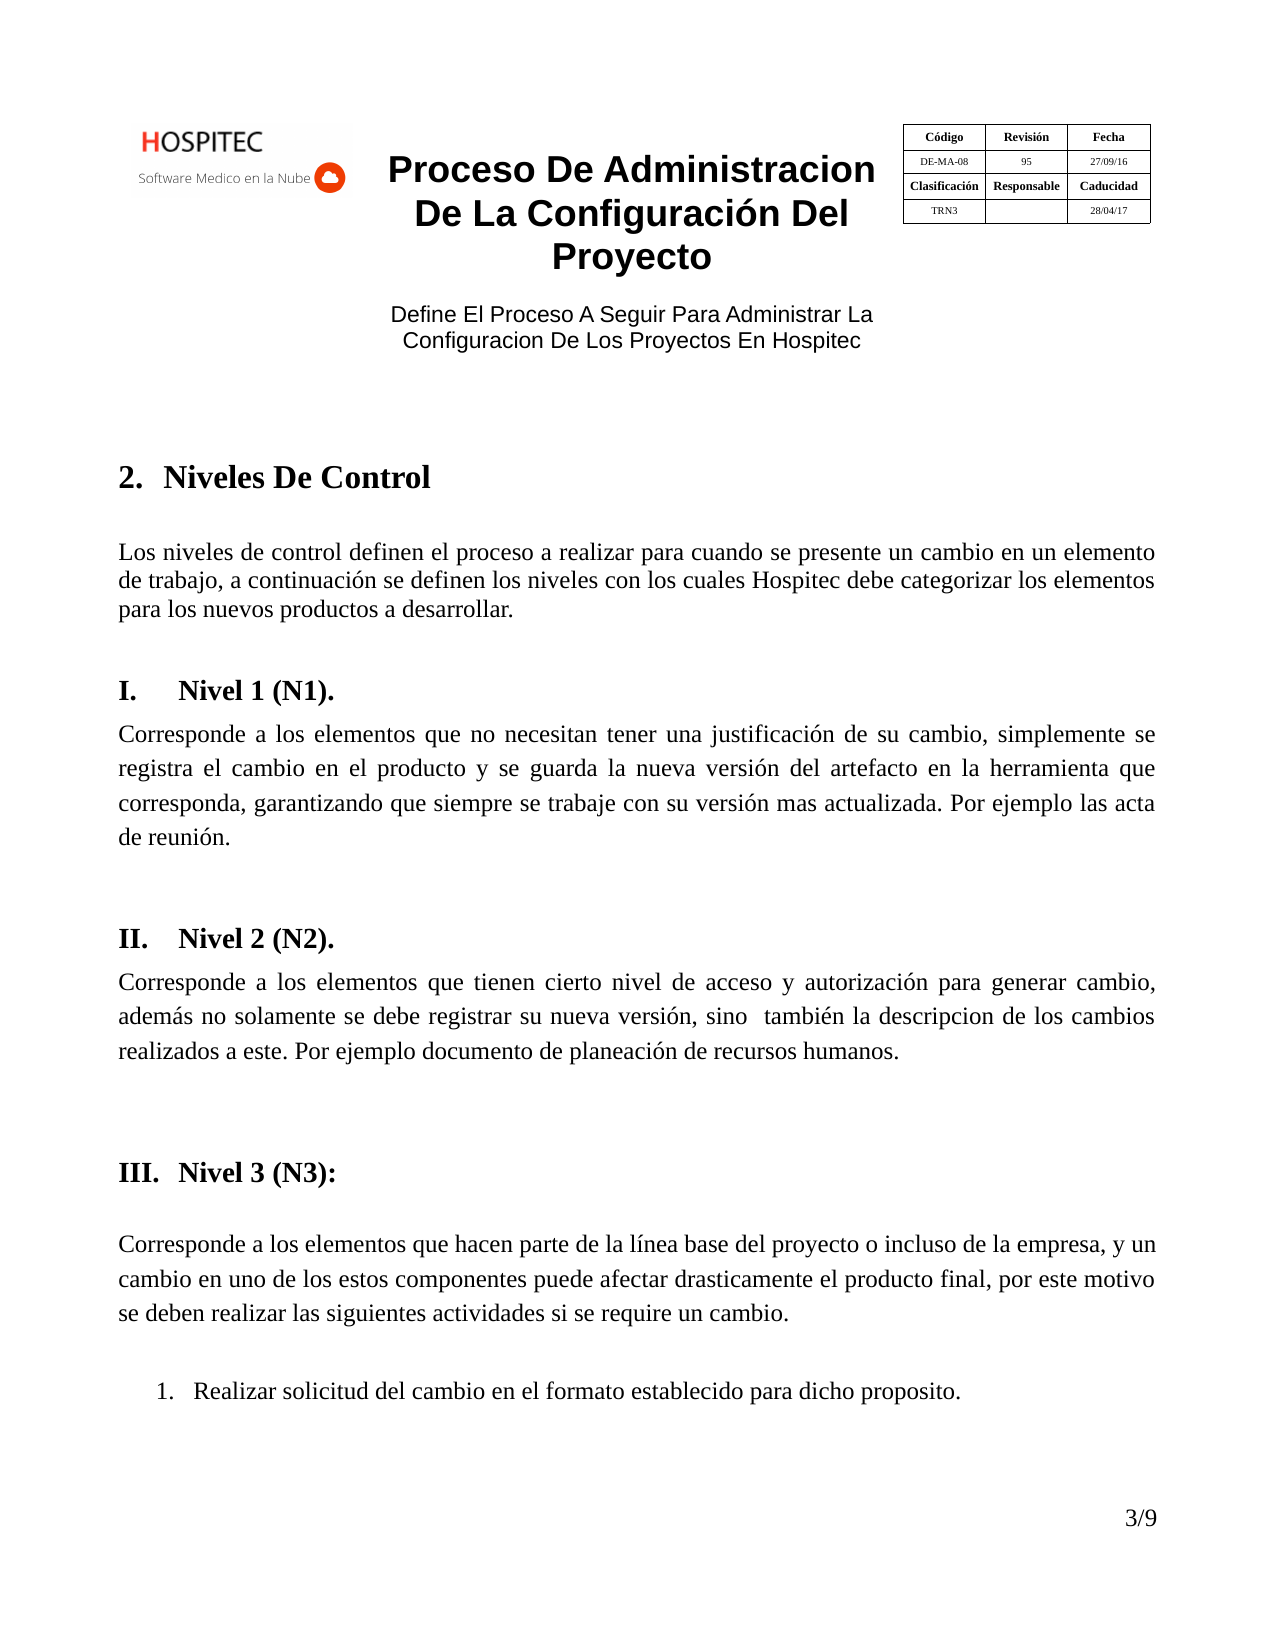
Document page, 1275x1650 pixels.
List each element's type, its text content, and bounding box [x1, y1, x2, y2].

text Corresponde a los elementos que no necesitan tener una justificación de su cambio, simplemente se registra el cambio en el producto y se guarda la nueva versión del artefacto en la herramienta que corresponda, garantizando que siempre se trabaje con su versión mas actualizada. Por ejemplo las acta de reunión. [118, 719, 1157, 851]
subtitle Niveles de Control [118, 457, 1157, 496]
subtitle Nivel 2 (N2). [118, 921, 1157, 954]
subtitle Nivel 1 (N1). [118, 673, 1157, 706]
picture [131, 123, 353, 198]
text Corresponde a los elementos que hacen parte de la línea base del proyecto o incluso de la empresa, y un cambio en uno de los estos componentes puede afectar drasticamente el producto final, por este motivo se deben realizar las siguientes actividades si se require un cambio. [118, 1229, 1157, 1327]
text Los niveles de control definen el proceso a realizar para cuando se presente un cambio en un elemento de trabajo, a continuación se definen los niveles con los cuales Hospitec debe categorizar los elementos para los nuevos productos a desarrollar. [118, 537, 1157, 623]
text Corresponde a los elementos que tienen cierto nivel de acceso y autorización para generar cambio, además no solamente se debe registrar su nueva versión, sino también la descripcion de los cambios realizados a este. Por ejemplo documento de planeación de recursos humanos. [118, 967, 1157, 1064]
list Realizar solicitud del cambio en el formato establecido para dicho proposito. [156, 1376, 1157, 1405]
subtitle Nivel 3 (N3): [118, 1155, 1157, 1188]
